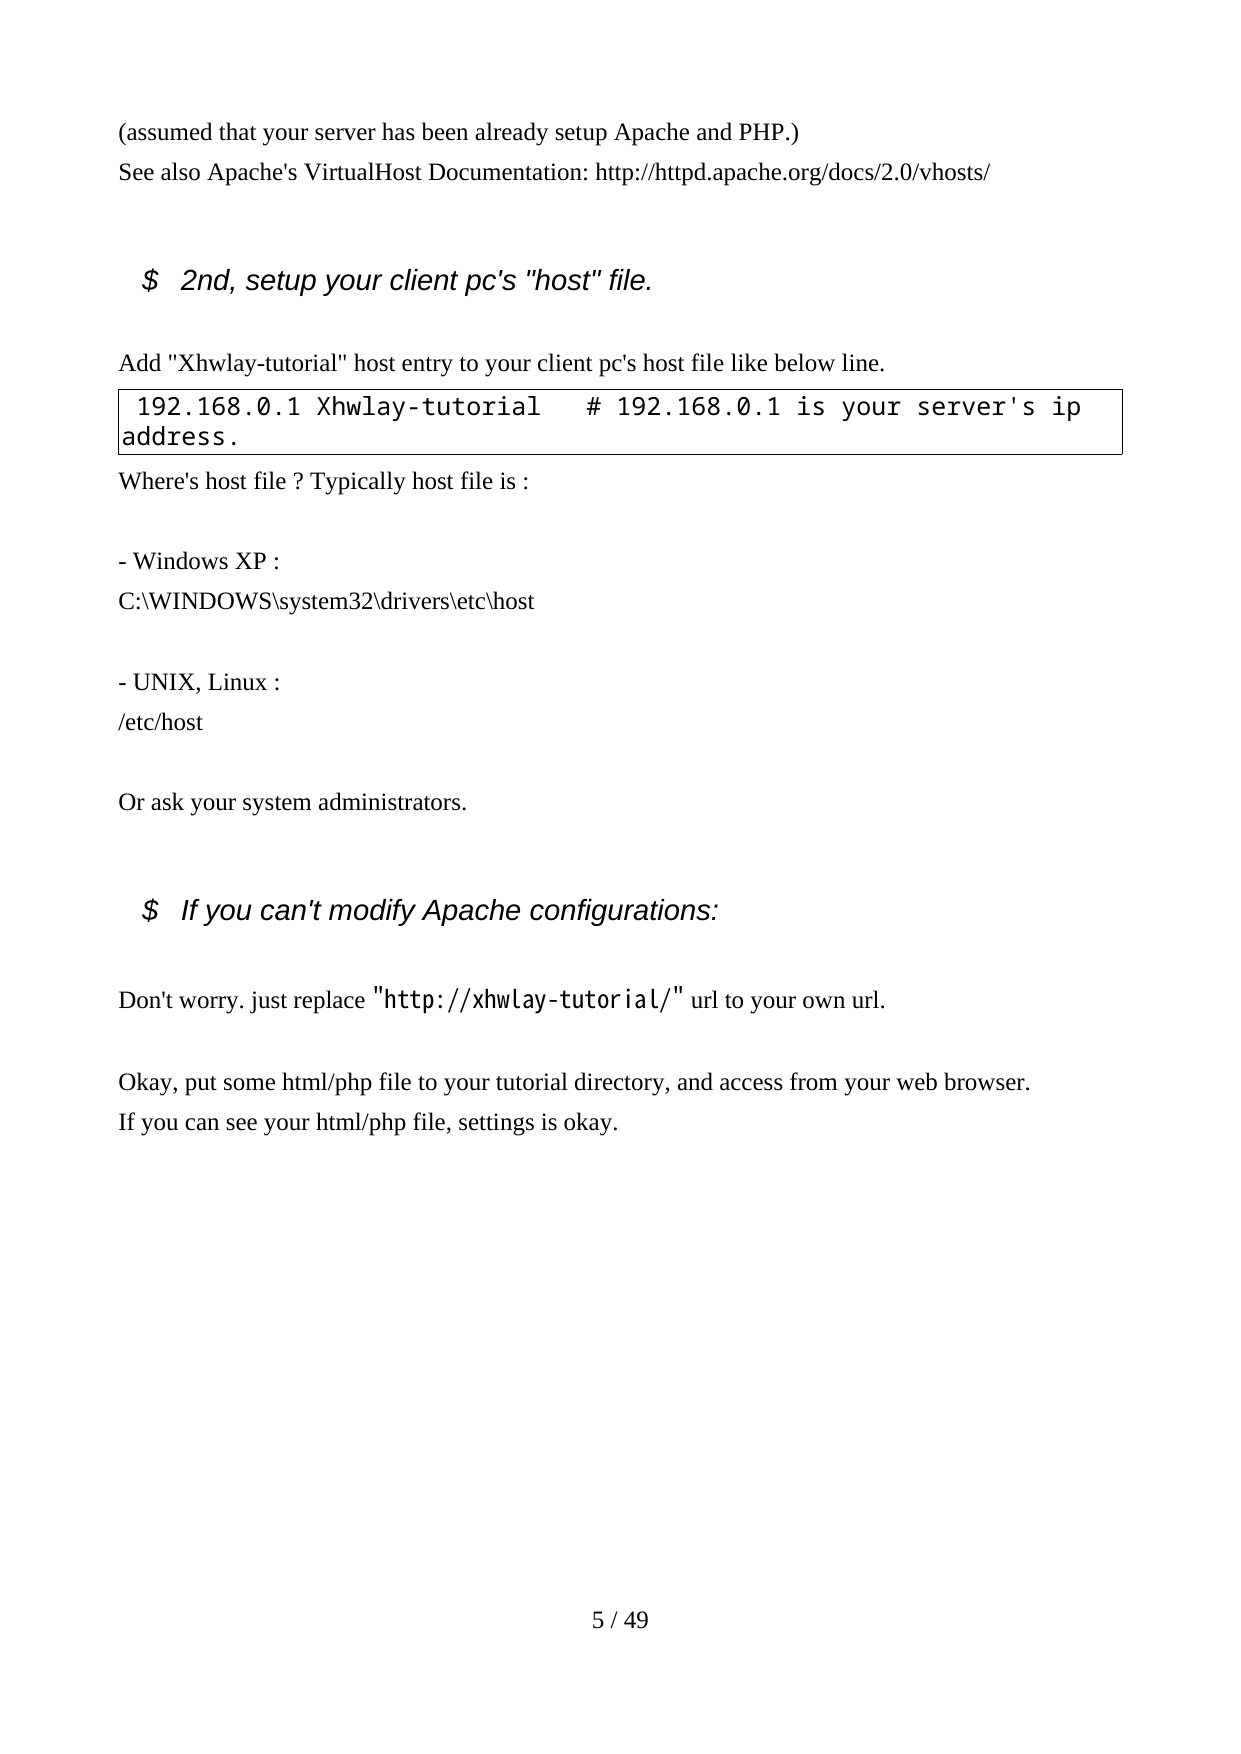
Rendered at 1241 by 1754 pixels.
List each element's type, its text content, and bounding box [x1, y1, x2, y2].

text C:\WINDOWS\system32\drivers\etc\host [118, 587, 1122, 615]
text Okay, put some html/php file to your tutorial directory, and access from your web browser. [118, 1068, 1122, 1096]
text Or ask your system administrators. [118, 788, 1122, 816]
subtitle 2nd, setup your client pc's "host" file. [142, 264, 1122, 296]
subtitle If you can't modify Apache configurations: [142, 894, 1122, 926]
text See also Apache's VirtualHost Documentation: http://httpd.apache.org/docs/2.0/vhosts/ [118, 158, 1122, 186]
text Add "Xhwlay-tutorial" host entry to your client pc's host file like below line. [118, 349, 1122, 377]
text Don't worry. just replace "http://xhwlay-tutorial/" url to your own url. [118, 979, 1122, 1015]
text 192.168.0.1 Xhwlay-tutorial # 192.168.0.1 is your server's ip address. [119, 390, 1122, 454]
text - Windows XP : [118, 547, 1122, 575]
text - UNIX, Linux : [118, 668, 1122, 696]
text If you can see your html/php file, settings is okay. [118, 1108, 1122, 1136]
text Where's host file ? Typically host file is : [118, 467, 1122, 494]
text (assumed that your server has been already setup Apache and PHP.) [118, 118, 1122, 146]
text /etc/host [118, 708, 1122, 736]
